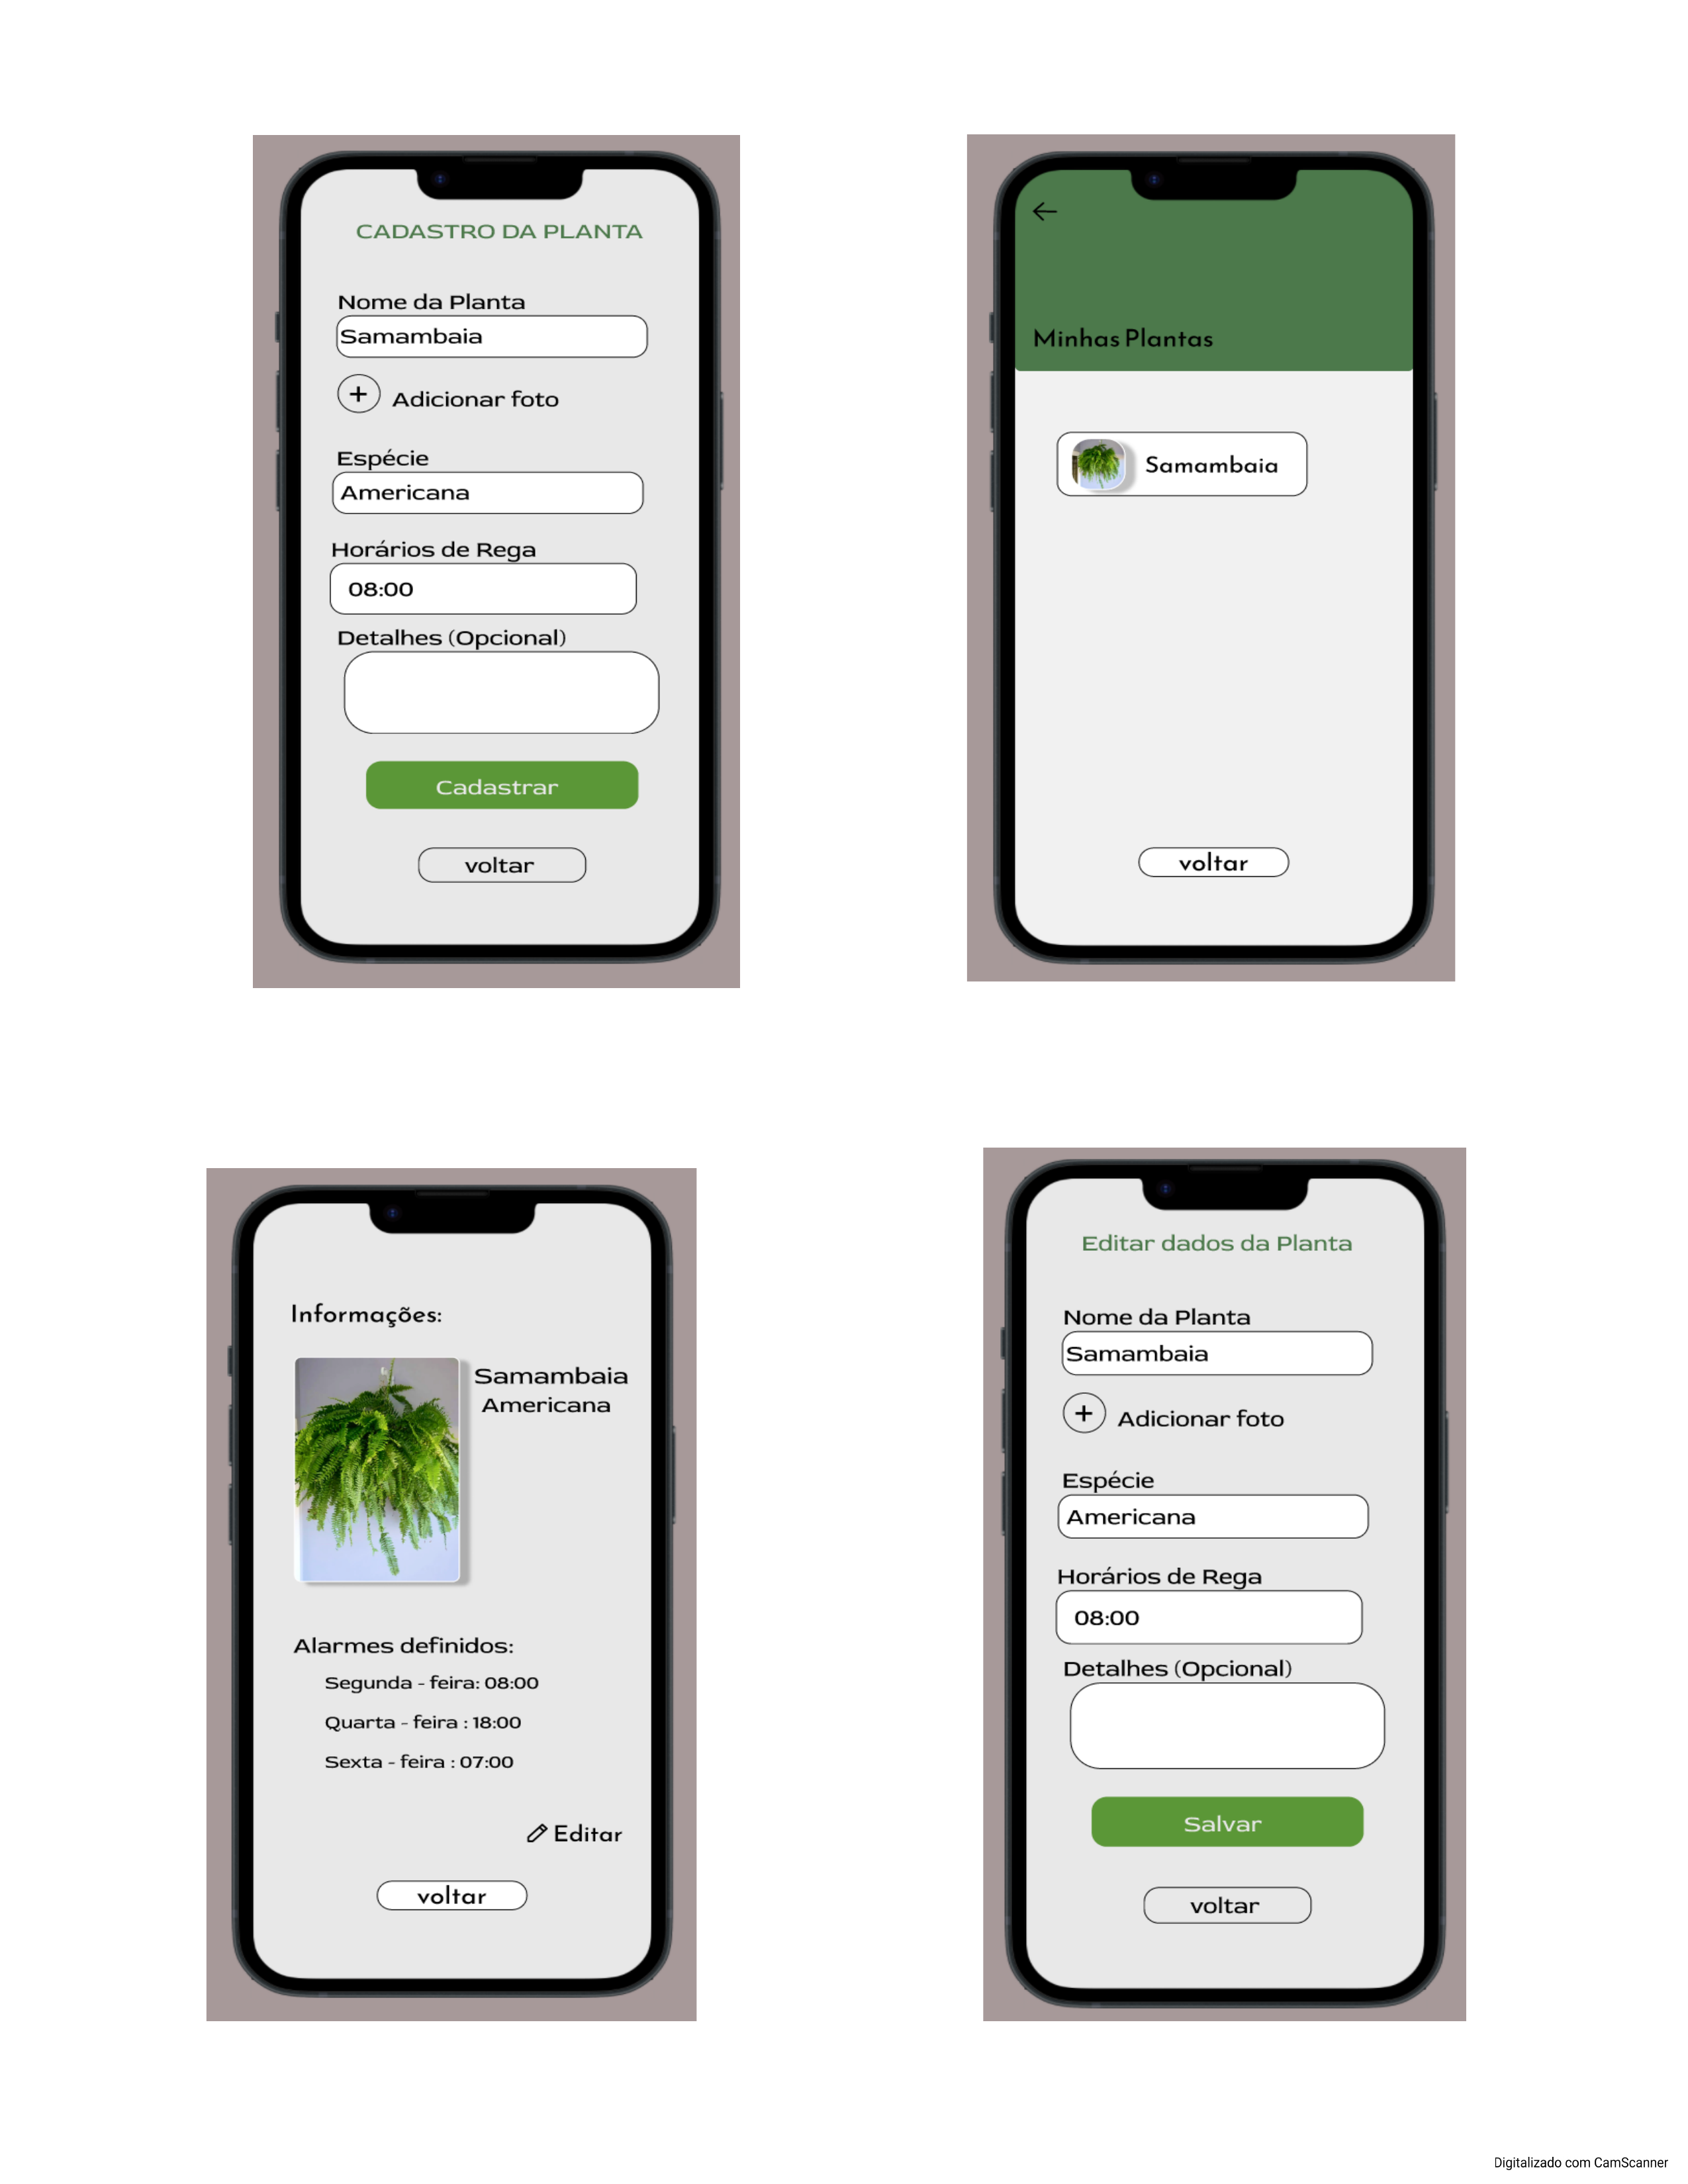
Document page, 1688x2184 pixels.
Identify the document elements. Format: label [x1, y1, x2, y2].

picture [983, 1148, 1466, 2021]
picture [966, 134, 1456, 981]
picture [253, 135, 740, 988]
picture [1495, 2156, 1668, 2170]
picture [206, 1168, 697, 2021]
